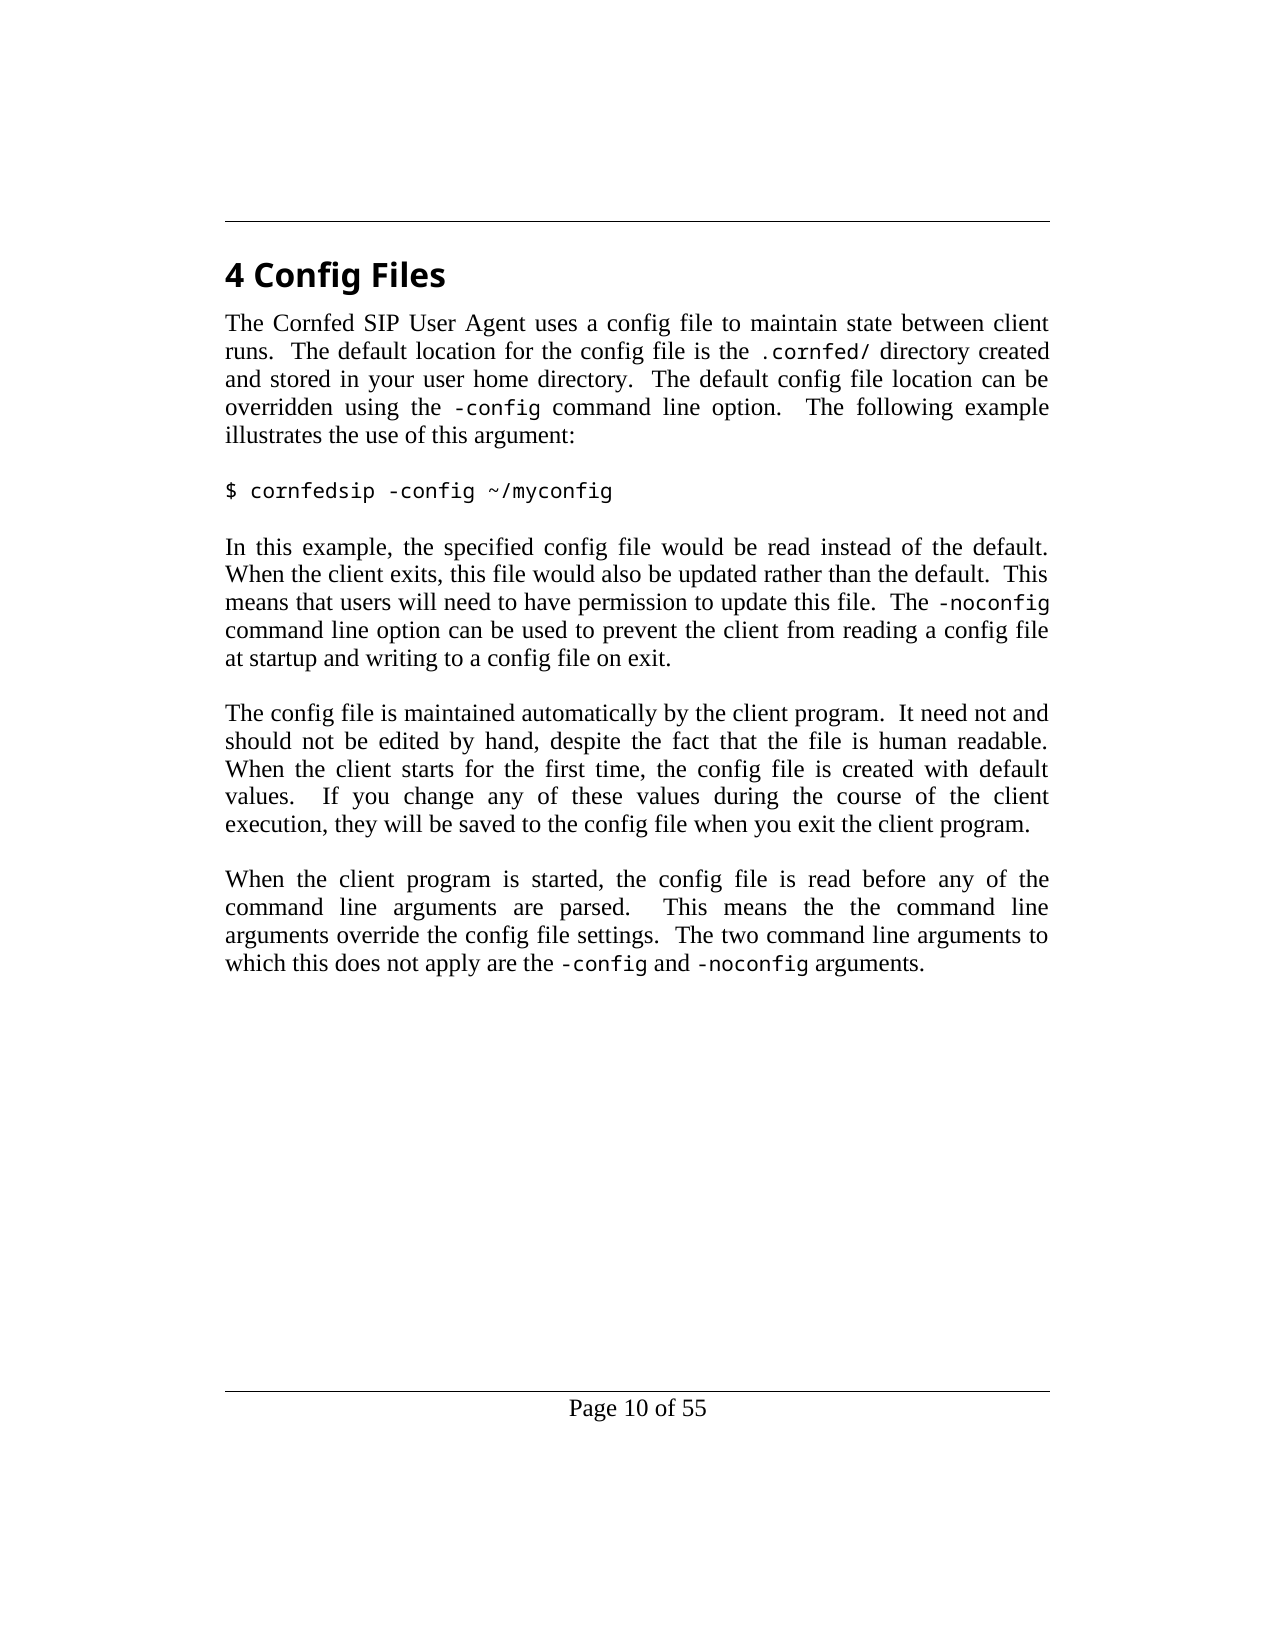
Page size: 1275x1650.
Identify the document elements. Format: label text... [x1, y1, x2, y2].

text $ cornfedsip -config ~/myconfig [225, 477, 1050, 505]
text The config file is maintained automatically by the client program. It need not and should not be edited by hand, despite the fact that the file is human readable. When the client starts for the first time, the config file is created with default values. If you change any of these values during the course of the client execution, they will be saved to the config file when you exit the client program. [225, 699, 1050, 838]
text In this example, the specified config file would be read instead of the default. When the client exits, this file would also be updated rather than the default. This means that users will need to have permission to update this file. The -noconfig command line option can be used to prevent the client from reading a config file at startup and writing to a config file on exit. [225, 533, 1050, 672]
text The Cornfed SIP User Agent uses a config file to maintain state between client runs. The default location for the config file is the .cornfed/ directory created and stored in your user home directory. The default config file location can be overridden using the -config command line option. The following example illustrates the use of this argument: [225, 309, 1050, 449]
text When the client program is started, the config file is read before any of the command line arguments are parsed. This means the the command line arguments override the config file settings. The two command line arguments to which this does not apply are the -config and -noconfig arguments. [225, 866, 1050, 977]
subtitle Config Files [225, 251, 1050, 297]
